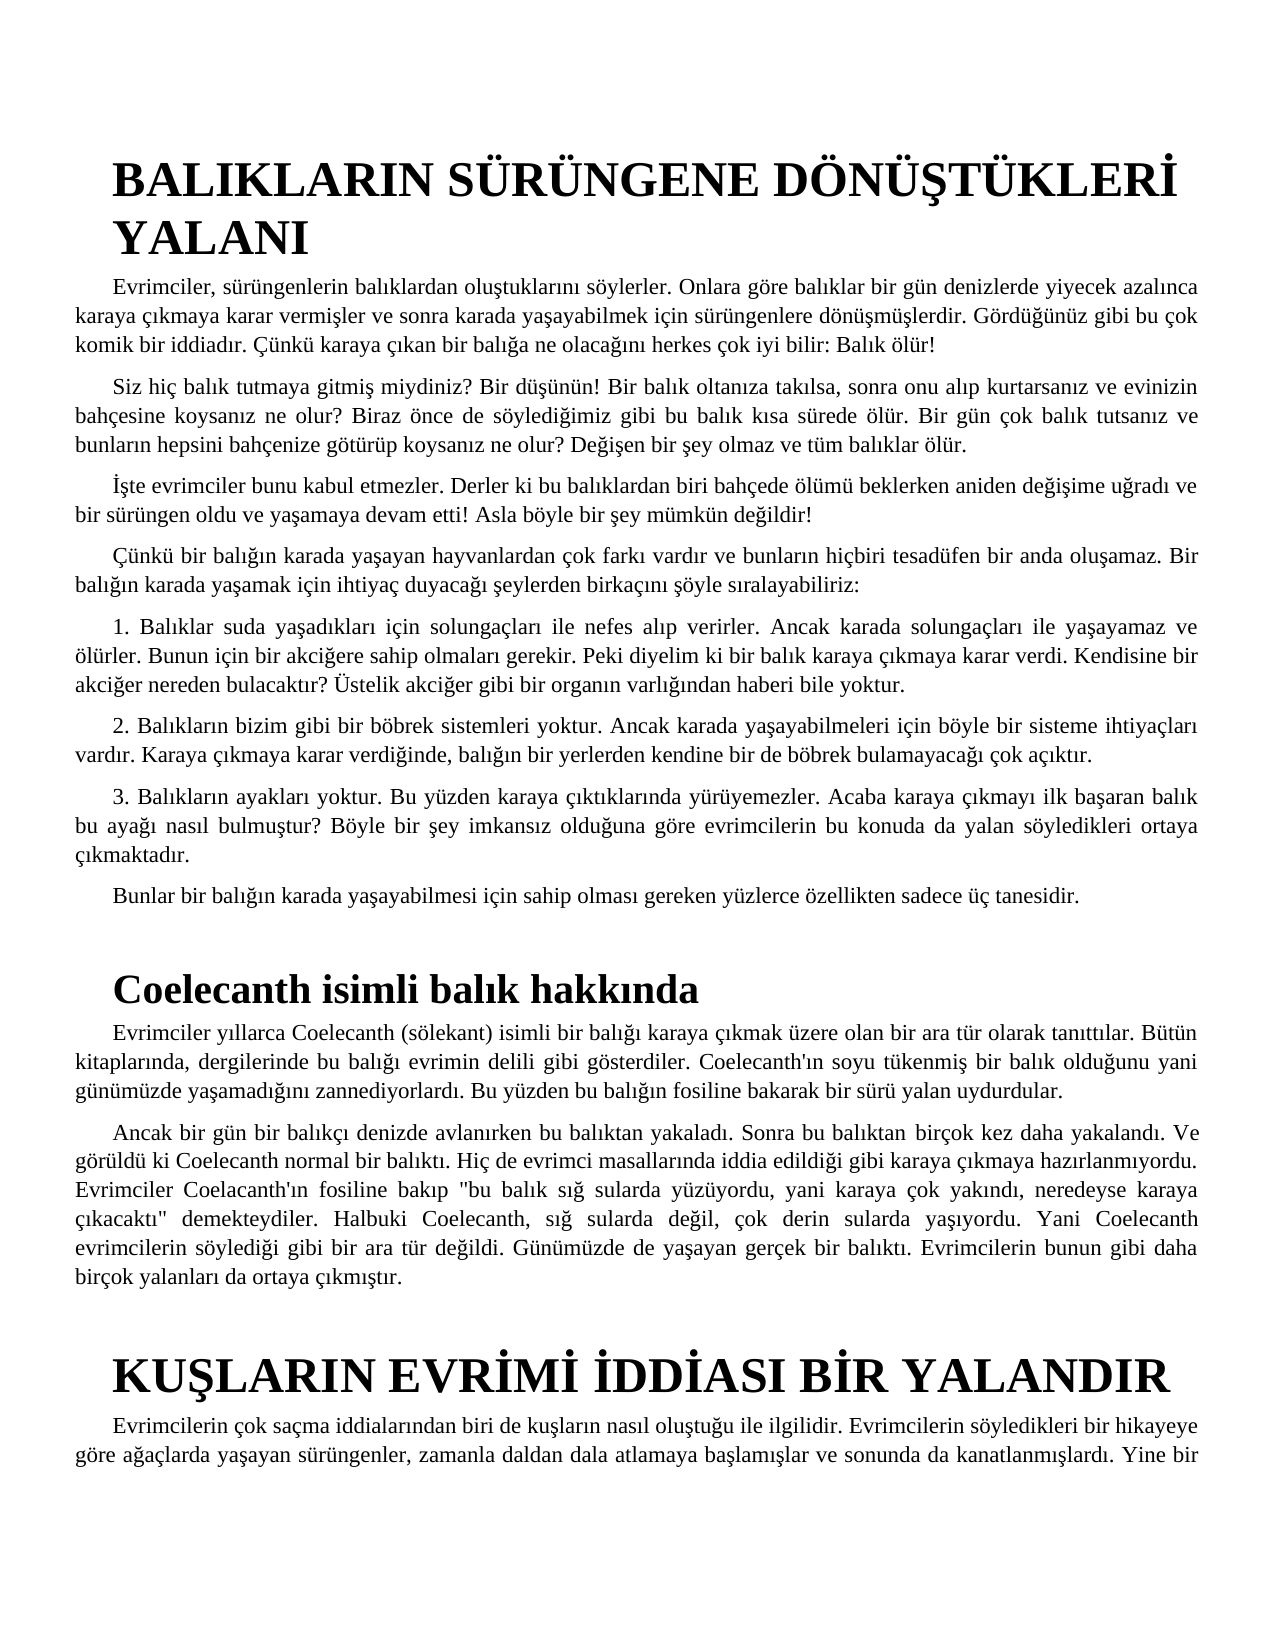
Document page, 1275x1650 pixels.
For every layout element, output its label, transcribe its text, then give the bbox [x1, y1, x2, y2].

text Çünkü bir balığın karada yaşayan hayvanlardan çok farkı vardır ve bunların hiçbiri tesadüfen bir anda oluşamaz. Bir balığın karada yaşamak için ihtiyaç duyacağı şeylerden birkaçını şöyle sıralayabiliriz: [75, 542, 1200, 598]
subtitle Coelecanth isimli balık hakkında [112, 965, 1200, 1013]
text 3. Balıkların ayakları yoktur. Bu yüzden karaya çıktıklarında yürüyemezler. Acaba karaya çıkmayı ilk başaran balık bu ayağı nasıl bulmuştur? Böyle bir şey imkansız olduğuna göre evrimcilerin bu konuda da yalan söyledikleri ortaya çıkmaktadır. [75, 783, 1200, 867]
subtitle KUŞLARIN EVRİMİ İDDİASI BİR YALANDIR [112, 1346, 1200, 1404]
text 2. Balıkların bizim gibi bir böbrek sistemleri yoktur. Ancak karada yaşayabilmeleri için böyle bir sisteme ihtiyaçları vardır. Karaya çıkmaya karar verdiğinde, balığın bir yerlerden kendine bir de böbrek bulamayacağı çok açıktır. [75, 712, 1200, 768]
text İşte evrimciler bunu kabul etmezler. Derler ki bu balıklardan biri bahçede ölümü beklerken aniden değişime uğradı ve bir sürüngen oldu ve yaşamaya devam etti! Asla böyle bir şey mümkün değildir! [75, 472, 1200, 527]
text Evrimciler, sürüngenlerin balıklardan oluştuklarını söylerler. Onlara göre balıklar bir gün denizlerde yiyecek azalınca karaya çıkmaya karar vermişler ve sonra karada yaşayabilmek için sürüngenlere dönüşmüşlerdir. Gördüğünüz gibi bu çok komik bir iddiadır. Çünkü karaya çıkan bir balığa ne olacağını herkes çok iyi bilir: Balık ölür! [75, 273, 1200, 358]
text Siz hiç balık tutmaya gitmiş miydiniz? Bir düşünün! Bir balık oltanıza takılsa, sonra onu alıp kurtarsanız ve evinizin bahçesine koysanız ne olur? Biraz önce de söylediğimiz gibi bu balık kısa sürede ölür. Bir gün çok balık tutsanız ve bunların hepsini bahçenize götürüp koysanız ne olur? Değişen bir şey olmaz ve tüm balıklar ölür. [75, 373, 1200, 457]
text Bunlar bir balığın karada yaşayabilmesi için sahip olması gereken yüzlerce özellikten sadece üç tanesidir. [75, 882, 1200, 908]
text Ancak bir gün bir balıkçı denizde avlanırken bu balıktan yakaladı. Sonra bu balıktan birçok kez daha yakalandı. Ve görüldü ki Coelecanth normal bir balıktı. Hiç de evrimci masallarında iddia edildiği gibi karaya çıkmaya hazırlanmıyordu. Evrimciler Coelacanth'ın fosiline bakıp "bu balık sığ sularda yüzüyordu, yani karaya çok yakındı, neredeyse karaya çıkacaktı" demekteydiler. Halbuki Coelecanth, sığ sularda değil, çok derin sularda yaşıyordu. Yani Coelecanth evrimcilerin söylediği gibi bir ara tür değildi. Günümüzde de yaşayan gerçek bir balıktı. Evrimcilerin bunun gibi daha birçok yalanları da ortaya çıkmıştır. [75, 1118, 1200, 1290]
text 1. Balıklar suda yaşadıkları için solungaçları ile nefes alıp verirler. Ancak karada solungaçları ile yaşayamaz ve ölürler. Bunun için bir akciğere sahip olmaları gerekir. Peki diyelim ki bir balık karaya çıkmaya karar verdi. Kendisine bir akciğer nereden bulacaktır? Üstelik akciğer gibi bir organın varlığından haberi bile yoktur. [75, 613, 1200, 697]
text Evrimcilerin çok saçma iddialarından biri de kuşların nasıl oluştuğu ile ilgilidir. Evrimcilerin söyledikleri bir hikayeye göre ağaçlarda yaşayan sürüngenler, zamanla daldan dala atlamaya başlamışlar ve sonunda da kanatlanmışlardı. Yine bir [75, 1412, 1200, 1467]
text Evrimciler yıllarca Coelecanth (sölekant) isimli bir balığı karaya çıkmak üzere olan bir ara tür olarak tanıttılar. Bütün kitaplarında, dergilerinde bu balığı evrimin delili gibi gösterdiler. Coelecanth'ın soyu tükenmiş bir balık olduğunu yani günümüzde yaşamadığını zannediyorlardı. Bu yüzden bu balığın fosiline bakarak bir sürü yalan uydurdular. [75, 1019, 1200, 1103]
subtitle BALIKLARIN SÜRÜNGENE DÖNÜŞTÜKLERİ YALANI [112, 150, 1200, 265]
